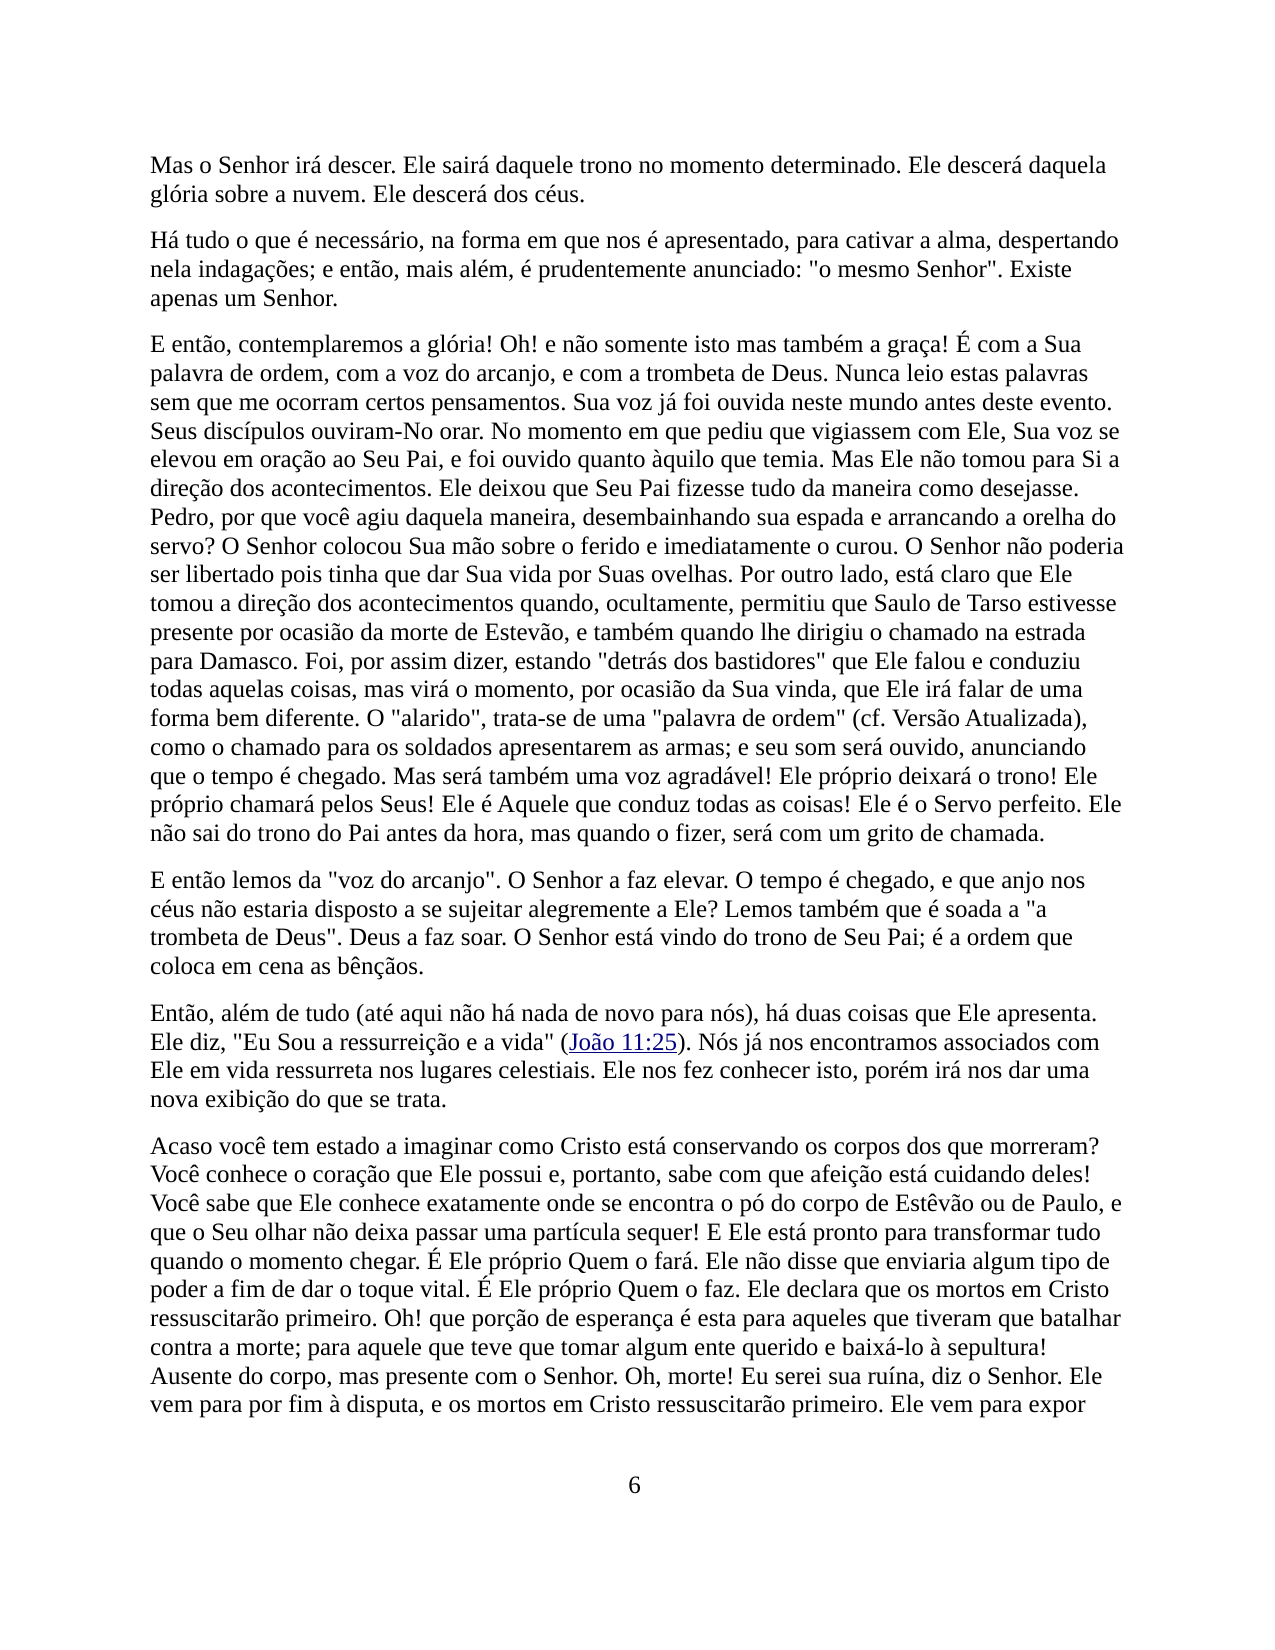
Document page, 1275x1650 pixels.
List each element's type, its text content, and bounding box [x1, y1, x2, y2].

text Há tudo o que é necessário, na forma em que nos é apresentado, para cativar a alma, despertando nela indagações; e então, mais além, é prudentemente anunciado: "o mesmo Senhor". Existe apenas um Senhor. [150, 225, 1125, 312]
text Então, além de tudo (até aqui não há nada de novo para nós), há duas coisas que Ele apresenta. Ele diz, "Eu Sou a ressurreição e a vida" (João 11:25). Nós já nos encontramos associados com Ele em vida ressurreta nos lugares celestiais. Ele nos fez conhecer isto, porém irá nos dar uma nova exibição do que se trata. [150, 998, 1125, 1113]
text E então, contemplaremos a glória! Oh! e não somente isto mas também a graça! É com a Sua palavra de ordem, com a voz do arcanjo, e com a trombeta de Deus. Nunca leio estas palavras sem que me ocorram certos pensamentos. Sua voz já foi ouvida neste mundo antes deste evento. Seus discípulos ouviram-No orar. No momento em que pediu que vigiassem com Ele, Sua voz se elevou em oração ao Seu Pai, e foi ouvido quanto àquilo que temia. Mas Ele não tomou para Si a direção dos acontecimentos. Ele deixou que Seu Pai fizesse tudo da maneira como desejasse. Pedro, por que você agiu daquela maneira, desembainhando sua espada e arrancando a orelha do servo? O Senhor colocou Sua mão sobre o ferido e imediatamente o curou. O Senhor não poderia ser libertado pois tinha que dar Sua vida por Suas ovelhas. Por outro lado, está claro que Ele tomou a direção dos acontecimentos quando, ocultamente, permitiu que Saulo de Tarso estivesse presente por ocasião da morte de Estevão, e também quando lhe dirigiu o chamado na estrada para Damasco. Foi, por assim dizer, estando "detrás dos bastidores" que Ele falou e conduziu todas aquelas coisas, mas virá o momento, por ocasião da Sua vinda, que Ele irá falar de uma forma bem diferente. O "alarido", trata-se de uma "palavra de ordem" (cf. Versão Atualizada), como o chamado para os soldados apresentarem as armas; e seu som será ouvido, anunciando que o tempo é chegado. Mas será também uma voz agradável! Ele próprio deixará o trono! Ele próprio chamará pelos Seus! Ele é Aquele que conduz todas as coisas! Ele é o Servo perfeito. Ele não sai do trono do Pai antes da hora, mas quando o fizer, será com um grito de chamada. [150, 329, 1125, 847]
text Acaso você tem estado a imaginar como Cristo está conservando os corpos dos que morreram? Você conhece o coração que Ele possui e, portanto, sabe com que afeição está cuidando deles! Você sabe que Ele conhece exatamente onde se encontra o pó do corpo de Estêvão ou de Paulo, e que o Seu olhar não deixa passar uma partícula sequer! E Ele está pronto para transformar tudo quando o momento chegar. É Ele próprio Quem o fará. Ele não disse que enviaria algum tipo de poder a fim de dar o toque vital. É Ele próprio Quem o faz. Ele declara que os mortos em Cristo ressuscitarão primeiro. Oh! que porção de esperança é esta para aqueles que tiveram que batalhar contra a morte; para aquele que teve que tomar algum ente querido e baixá-lo à sepultura! Ausente do corpo, mas presente com o Senhor. Oh, morte! Eu serei sua ruína, diz o Senhor. Ele vem para por fim à disputa, e os mortos em Cristo ressuscitarão primeiro. Ele vem para expor [150, 1131, 1125, 1418]
text Mas o Senhor irá descer. Ele sairá daquele trono no momento determinado. Ele descerá daquela glória sobre a nuvem. Ele descerá dos céus. [150, 150, 1125, 207]
text E então lemos da "voz do arcanjo". O Senhor a faz elevar. O tempo é chegado, e que anjo nos céus não estaria disposto a se sujeitar alegremente a Ele? Lemos também que é soada a "a trombeta de Deus". Deus a faz soar. O Senhor está vindo do trono de Seu Pai; é a ordem que coloca em cena as bênçãos. [150, 865, 1125, 980]
